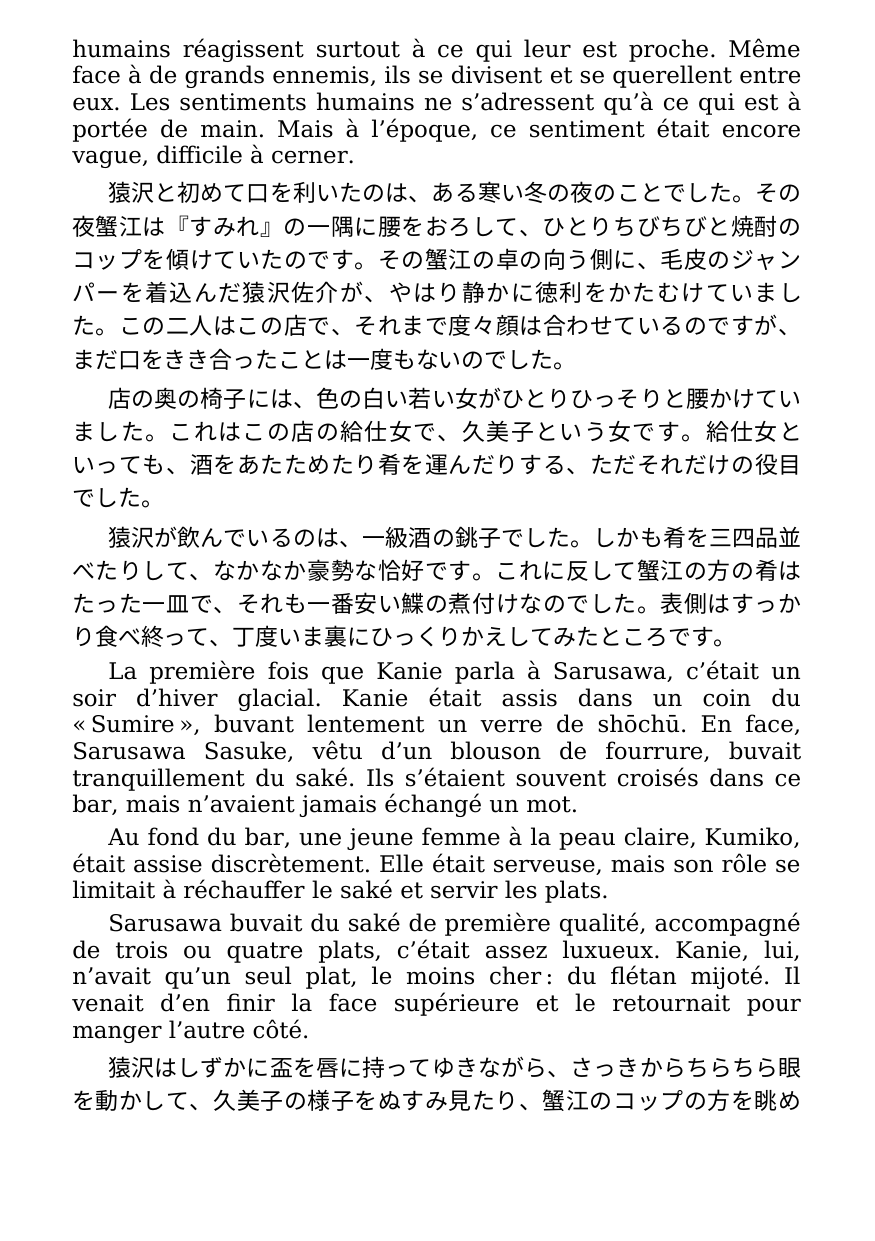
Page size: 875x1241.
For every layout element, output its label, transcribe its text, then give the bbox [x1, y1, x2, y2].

text 猿沢と初めて口を利いたのは、ある寒い冬の夜のことでした。その夜蟹江は『すみれ』の一隅に腰をおろして、ひとりちびちびと焼酎のコップを傾けていたのです。その蟹江の卓の向う側に、毛皮のジャンパーを着込んだ猿沢佐介が、やはり静かに徳利をかたむけていました。この二人はこの店で、それまで度々顔は合わせているのですが、まだ口をきき合ったことは一度もないのでした。 [72, 175, 802, 375]
text 猿沢が飲んでいるのは、一級酒の銚子でした。しかも肴を三四品並べたりして、なかなか豪勢な恰好です。これに反して蟹江の方の肴はたった一皿で、それも一番安い鰈の煮付けなのでした。表側はすっかり食べ終って、丁度いま裏にひっくりかえしてみたところです。 [72, 519, 802, 652]
text Sarusawa buvait du saké de première qualité, accompagné de trois ou quatre plats, c’était assez luxueux. Kanie, lui, n’avait qu’un seul plat, le moins cher : du flétan mijoté. Il venait d’en finir la face supérieure et le retournait pour manger l’autre côté. [72, 910, 802, 1043]
text 猿沢はしずかに盃を唇に持ってゆきながら、さっきからちらちら眼を動かして、久美子の様子をぬすみ見たり、蟹江のコップの方を眺め [72, 1049, 802, 1116]
text Au fond du bar, une jeune femme à la peau claire, Kumiko, était assise discrètement. Elle était serveuse, mais son rôle se limitait à réchauffer le saké et servir les plats. [72, 824, 802, 904]
text humains réagissent surtout à ce qui leur est proche. Même face à de grands ennemis, ils se divisent et se querellent entre eux. Les sentiments humains ne s’adressent qu’à ce qui est à portée de main. Mais à l’époque, ce sentiment était encore vague, difficile à cerner. [72, 36, 802, 169]
text La première fois que Kanie parla à Sarusawa, c’était un soir d’hiver glacial. Kanie était assis dans un coin du « Sumire », buvant lentement un verre de shōchū. En face, Sarusawa Sasuke, vêtu d’un blouson de fourrure, buvait tranquillement du saké. Ils s’étaient souvent croisés dans ce bar, mais n’avaient jamais échangé un mot. [72, 658, 802, 818]
text 店の奥の椅子には、色の白い若い女がひとりひっそりと腰かけていました。これはこの店の給仕女で、久美子という女です。給仕女といっても、酒をあたためたり肴を運んだりする、ただそれだけの役目でした。 [72, 381, 802, 513]
